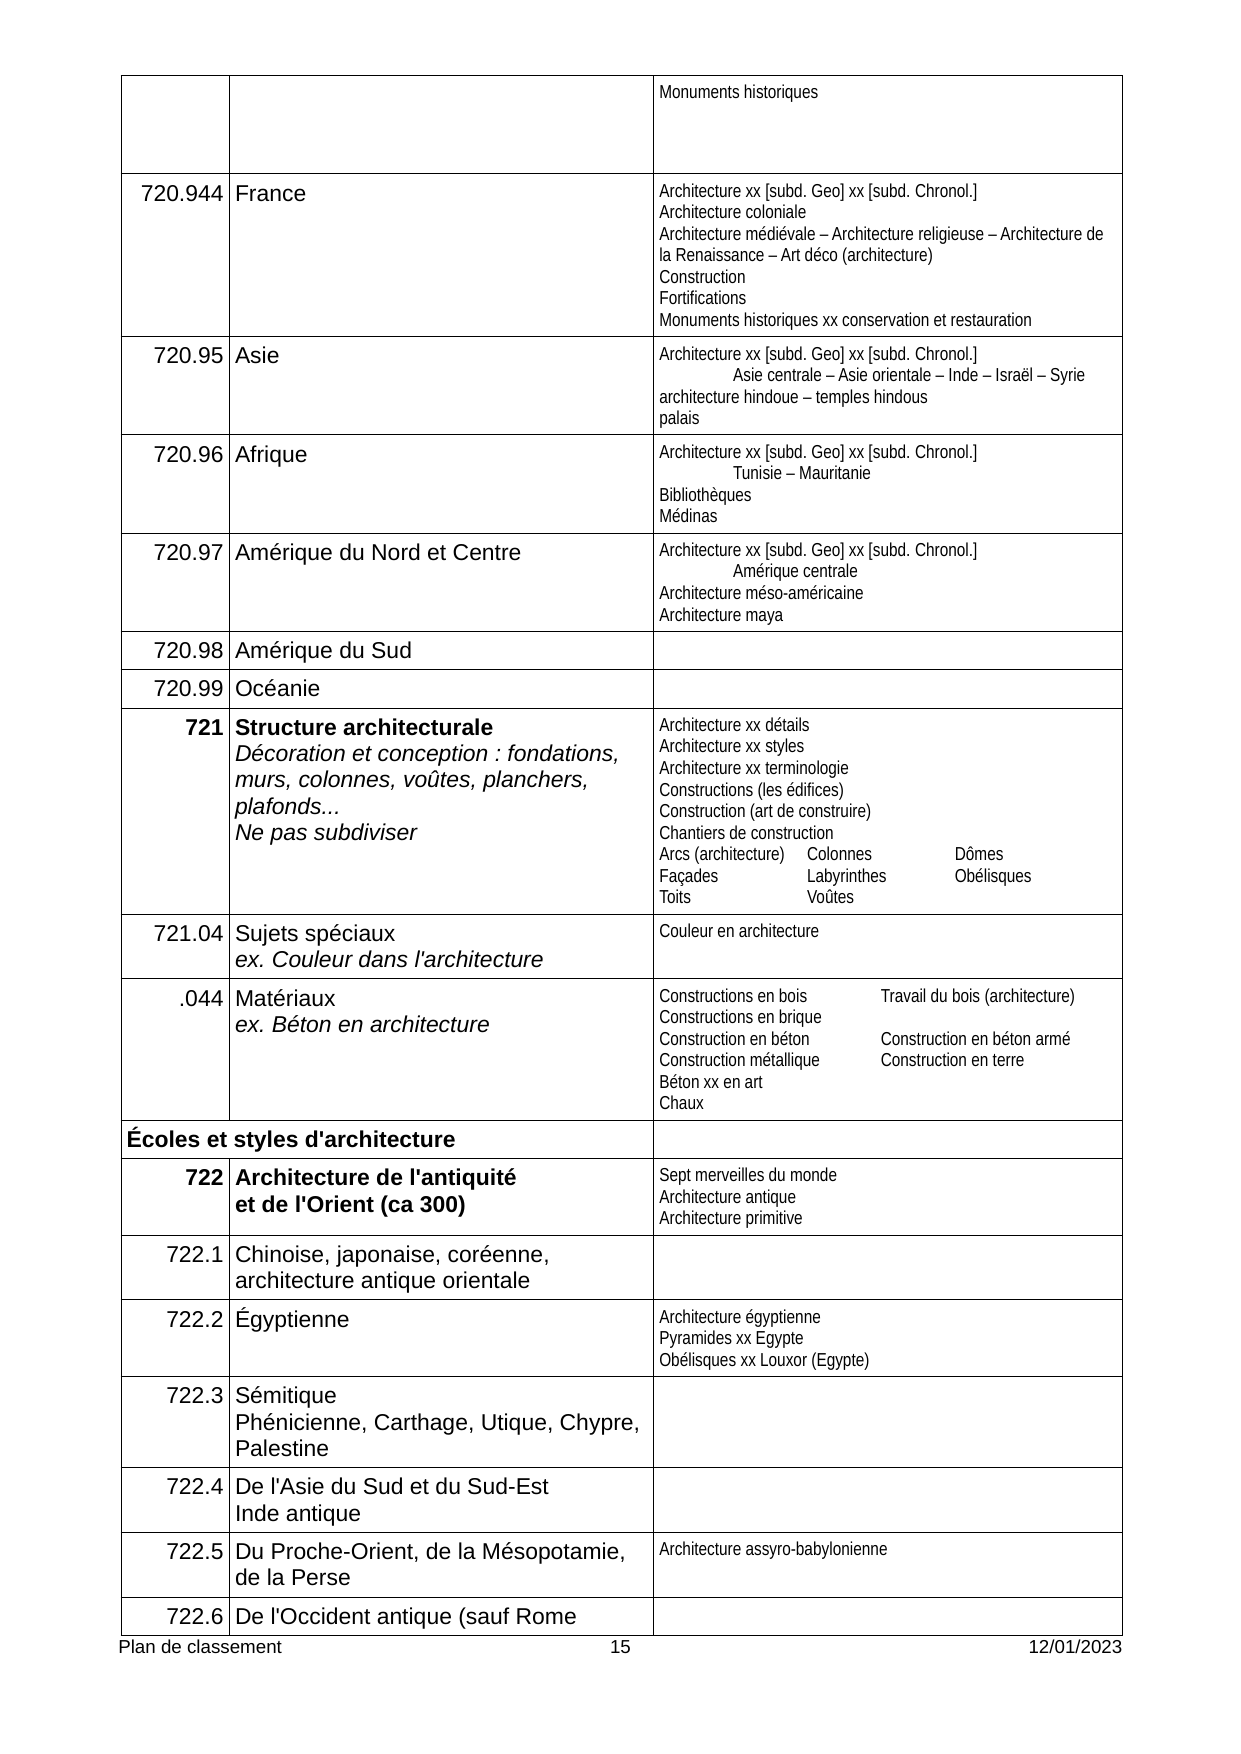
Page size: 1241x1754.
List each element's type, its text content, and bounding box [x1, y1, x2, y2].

table_cell [654, 1598, 1122, 1635]
table_cell [122, 76, 229, 173]
table_cell Sept merveilles du monde Architecture antique Architecture primitive [654, 1159, 1122, 1234]
table_cell Monuments historiques [654, 76, 1122, 173]
table_cell Architecture assyro-babylonienne [654, 1533, 1122, 1596]
table_cell .044 [122, 979, 229, 1119]
table_cell 720.99 [122, 670, 229, 707]
table_cell Architecture xx [subd. Geo] xx [subd. Chronol.] Amérique centrale Architecture méso-américaine Architecture maya [654, 534, 1122, 631]
table_cell Architecture xx [subd. Geo] xx [subd. Chronol.] Asie centrale – Asie orientale – Inde – Israël – Syrie architecture hindoue – temples hindous palais [654, 337, 1122, 434]
table_cell 722.6 [122, 1598, 229, 1635]
table_cell Asie [230, 337, 653, 434]
table_cell 721 [122, 709, 229, 913]
table_cell France [230, 174, 653, 336]
table_cell Égyptienne [230, 1300, 653, 1376]
table_cell 720.944 [122, 174, 229, 336]
table_cell Couleur en architecture [654, 915, 1122, 978]
table_cell Amérique du Sud [230, 632, 653, 669]
table_cell 721.04 [122, 915, 229, 978]
table_cell Du Proche-Orient, de la Mésopotamie, de la Perse [230, 1533, 653, 1596]
table_cell 720.95 [122, 337, 229, 434]
table_cell Sujets spéciaux ex. Couleur dans l'architecture [230, 915, 653, 978]
table_cell Architecture xx [subd. Geo] xx [subd. Chronol.] Tunisie – Mauritanie Bibliothèques Médinas [654, 435, 1122, 533]
table_cell Architecture de l'antiquité et de l'Orient (ca 300) [230, 1159, 653, 1234]
table_cell Structure architecturale Décoration et conception : fondations, murs, colonnes, voûtes, planchers, plafonds... Ne pas subdiviser [230, 709, 653, 913]
table_cell 722.1 [122, 1236, 229, 1299]
table_cell Sémitique Phénicienne, Carthage, Utique, Chypre, Palestine [230, 1377, 653, 1467]
table_cell Amérique du Nord et Centre [230, 534, 653, 631]
table_cell 722.2 [122, 1300, 229, 1376]
table_cell Architecture xx détails Architecture xx styles Architecture xx terminologie Constructions (les édifices) Construction (art de construire) Chantiers de construction Arcs (architecture) Colonnes Dômes Façades Labyrinthes Obélisques Toits Voûtes [654, 709, 1122, 913]
table_cell 722 [122, 1159, 229, 1234]
table_cell Architecture xx [subd. Geo] xx [subd. Chronol.] Architecture coloniale Architecture médiévale – Architecture religieuse – Architecture de la Renaissance – Art déco (architecture) Construction Fortifications Monuments historiques xx conservation et restauration [654, 174, 1122, 336]
table_cell Afrique [230, 435, 653, 533]
table_cell 722.5 [122, 1533, 229, 1596]
table_cell [654, 1468, 1122, 1532]
table_cell 720.96 [122, 435, 229, 533]
table_cell Écoles et styles d'architecture [122, 1121, 653, 1158]
table_cell [654, 632, 1122, 669]
table_cell Matériaux ex. Béton en architecture [230, 979, 653, 1119]
table_cell [654, 1236, 1122, 1299]
table_cell [654, 1377, 1122, 1467]
table_cell Océanie [230, 670, 653, 707]
table_cell Chinoise, japonaise, coréenne, architecture antique orientale [230, 1236, 653, 1299]
table_cell 722.4 [122, 1468, 229, 1532]
table_cell De l'Asie du Sud et du Sud-Est Inde antique [230, 1468, 653, 1532]
table_cell [654, 670, 1122, 707]
table_cell 722.3 [122, 1377, 229, 1467]
table_cell Architecture égyptienne Pyramides xx Egypte Obélisques xx Louxor (Egypte) [654, 1300, 1122, 1376]
table_cell 720.97 [122, 534, 229, 631]
table_cell Constructions en bois Travail du bois (architecture) Constructions en brique Construction en béton Construction en béton armé Construction métallique Construction en terre Béton xx en art Chaux [654, 979, 1122, 1119]
table_cell 720.98 [122, 632, 229, 669]
table_cell [654, 1121, 1122, 1158]
table_cell De l'Occident antique (sauf Rome [230, 1598, 653, 1635]
table_cell [230, 76, 653, 173]
